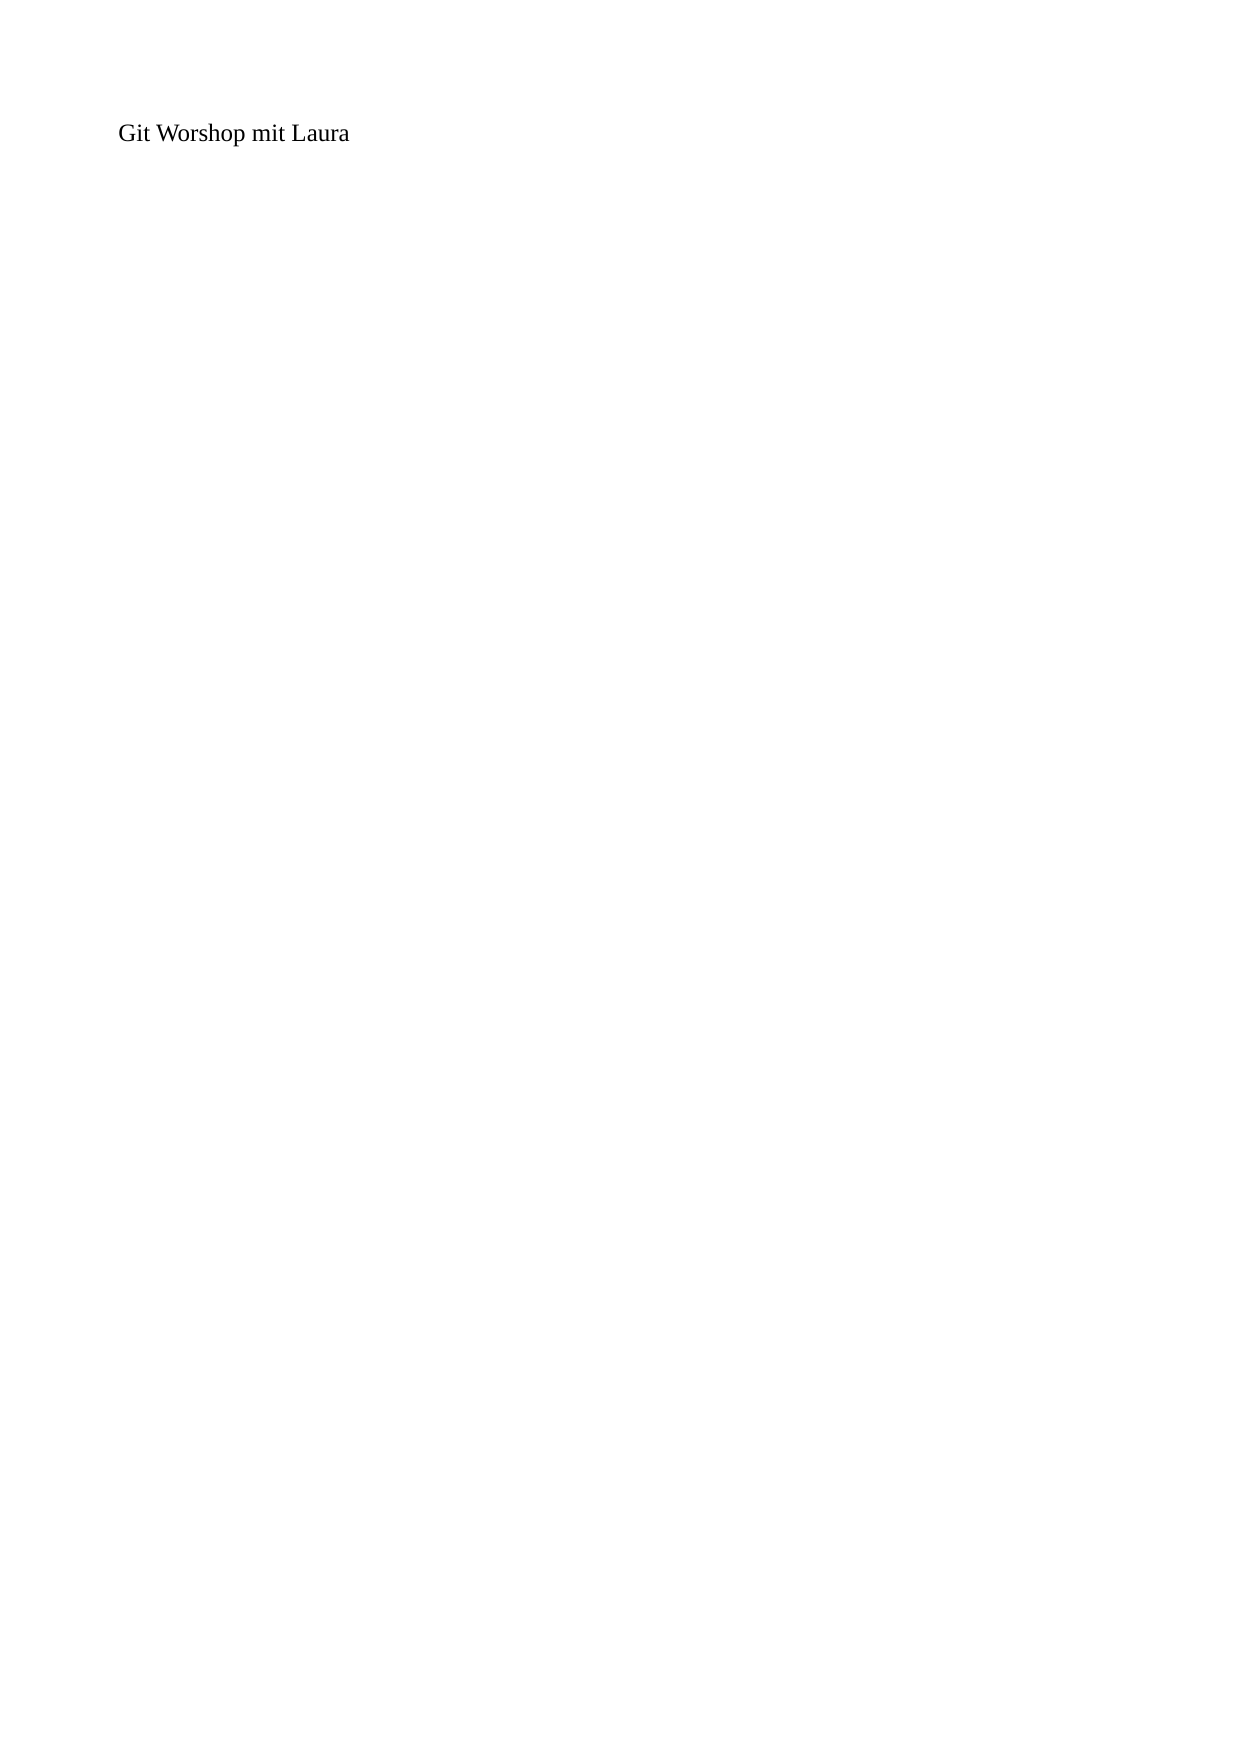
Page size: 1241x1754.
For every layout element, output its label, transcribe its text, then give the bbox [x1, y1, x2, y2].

text Git Worshop mit Laura [118, 118, 1122, 147]
